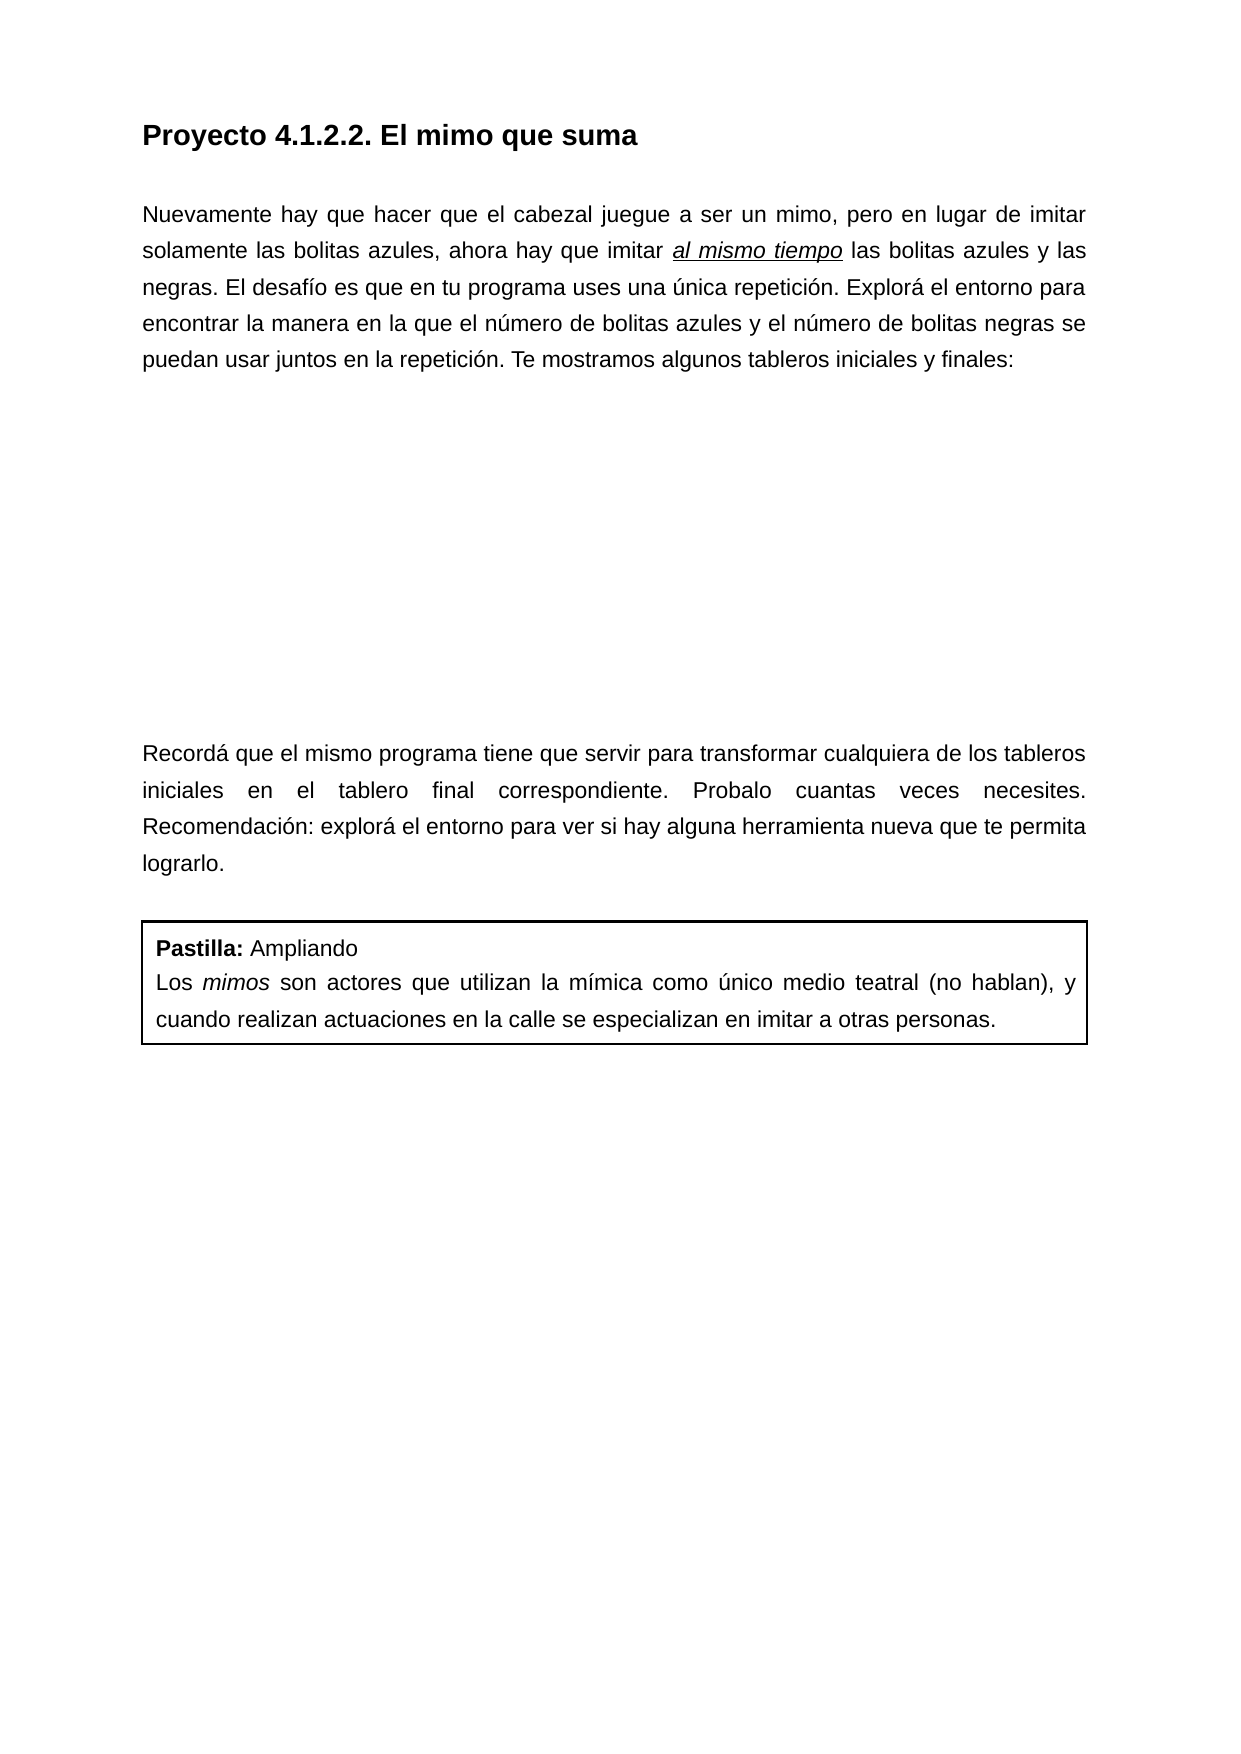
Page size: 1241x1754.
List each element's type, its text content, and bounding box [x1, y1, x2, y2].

text Nuevamente hay que hacer que el cabezal juegue a ser un mimo, pero en lugar de imitar solamente las bolitas azules, ahora hay que imitar al mismo tiempo las bolitas azules y las negras. El desafío es que en tu programa uses una única repetición. Explorá el entorno para encontrar la manera en la que el número de bolitas azules y el número de bolitas negras se puedan usar juntos en la repetición. Te mostramos algunos tableros iniciales y finales: [142, 201, 1087, 372]
text Recordá que el mismo programa tiene que servir para transformar cualquiera de los tableros iniciales en el tablero final correspondiente. Probalo cuantas veces necesites. Recomendación: explorá el entorno para ver si hay alguna herramienta nueva que te permita lograrlo. [142, 740, 1087, 876]
table_header Pastilla: Ampliando Los mimos son actores que utilizan la mímica como único medio teatral (no hablan), y cuando realizan actuaciones en la calle se especializan en imitar a otras personas. [143, 923, 1086, 1043]
text Proyecto 4.1.2.2. El mimo que suma [142, 118, 1087, 152]
